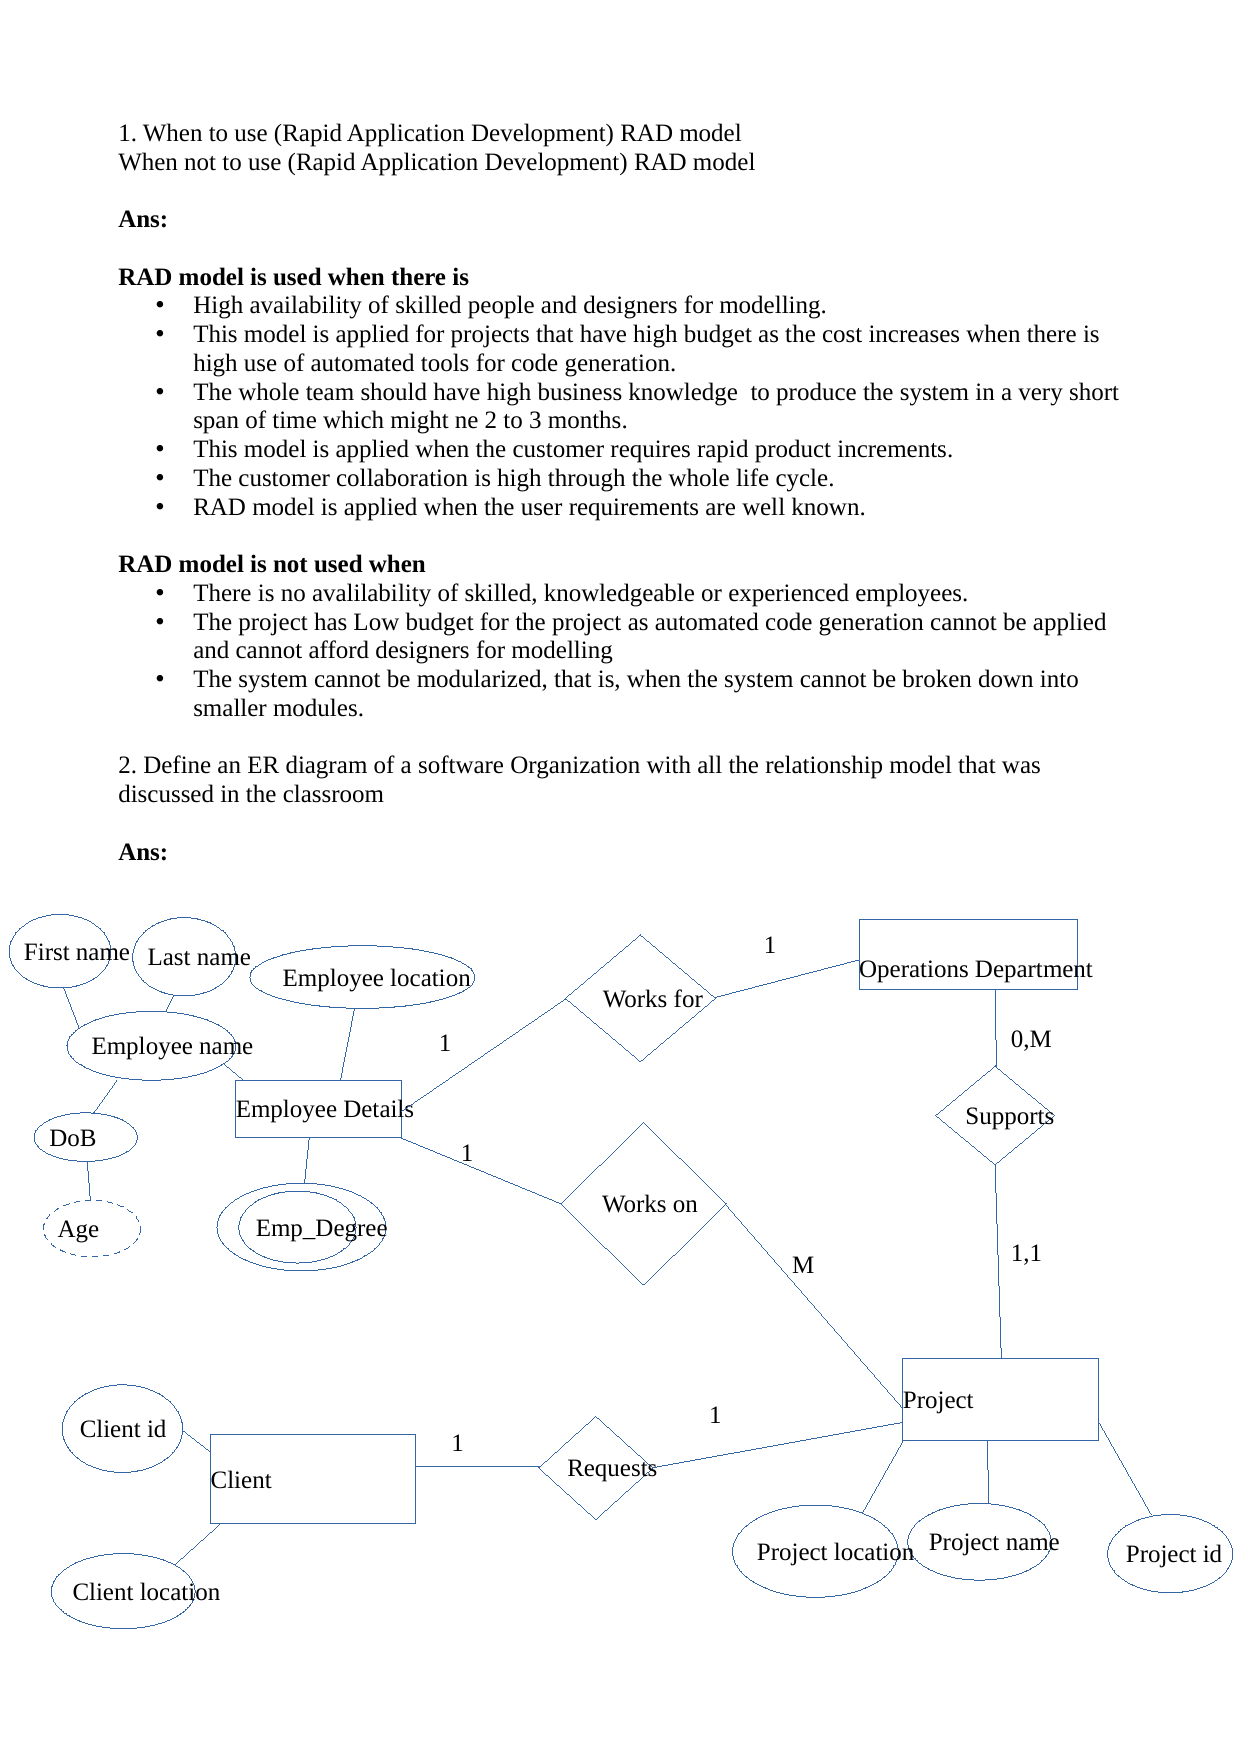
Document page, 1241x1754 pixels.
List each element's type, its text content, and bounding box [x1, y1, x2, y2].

text 1. When to use (Rapid Application Development) RAD model [118, 118, 1122, 147]
text 2. Define an ER diagram of a software Organization with all the relationship model that was discussed in the classroom [118, 751, 1122, 808]
text Ans: [118, 837, 1122, 866]
list There is no avalilability of skilled, knowledgeable or experienced employees. [156, 578, 1122, 607]
list This model is applied when the customer requires rapid product increments. [156, 434, 1122, 463]
list This model is applied for projects that have high budget as the cost increases when there is high use of automated tools for code generation. [156, 319, 1122, 377]
list High availability of skilled people and designers for modelling. [156, 291, 1122, 319]
list The project has Low budget for the project as automated code generation cannot be applied and cannot afford designers for modelling [156, 607, 1122, 664]
text Ans: [118, 204, 1122, 233]
list The customer collaboration is high through the whole life cycle. [156, 463, 1122, 492]
text When not to use (Rapid Application Development) RAD model [118, 147, 1122, 176]
list RAD model is applied when the user requirements are well known. [156, 492, 1122, 521]
text RAD model is used when there is [118, 262, 1122, 291]
text RAD model is not used when [118, 549, 1122, 578]
list The system cannot be modularized, that is, when the system cannot be broken down into smaller modules. [156, 664, 1122, 722]
list The whole team should have high business knowledge to produce the system in a very short span of time which might ne 2 to 3 months. [156, 377, 1122, 434]
